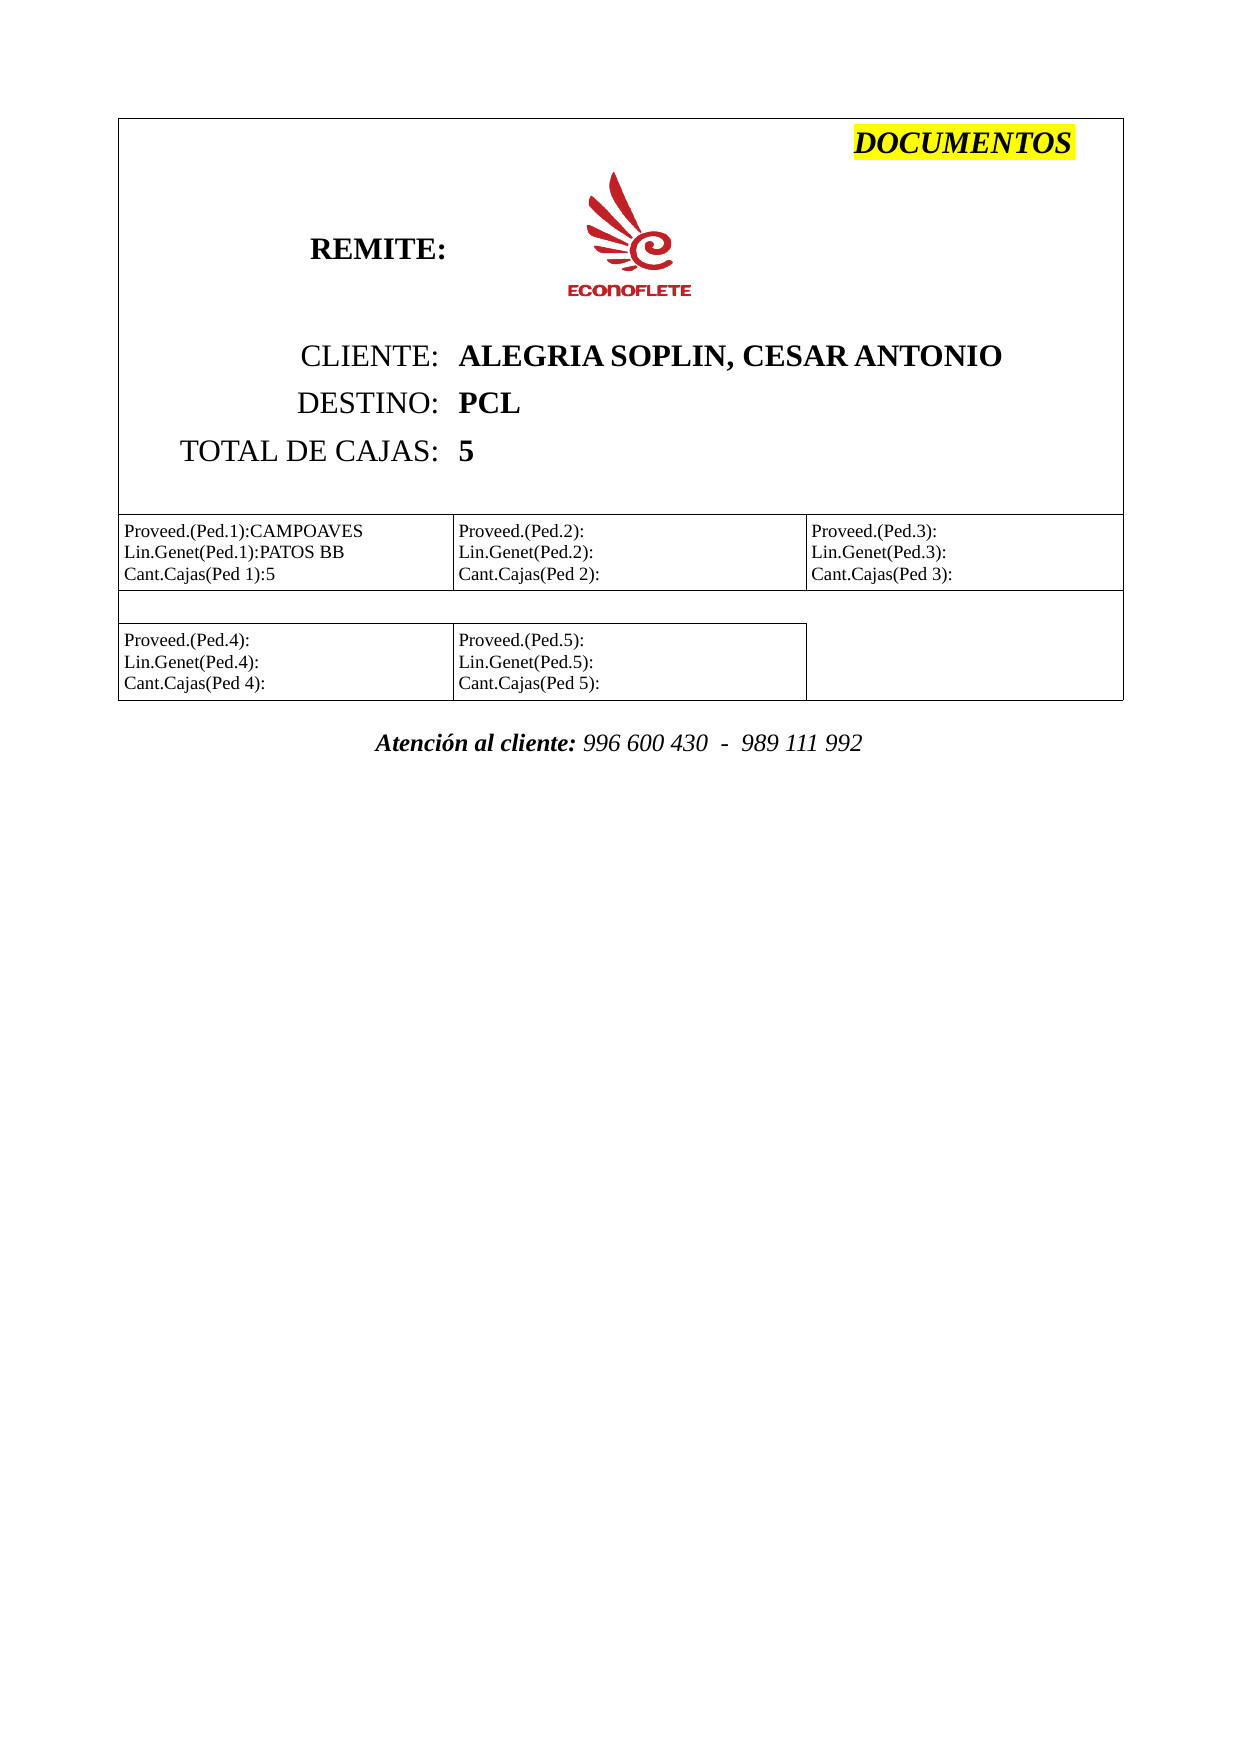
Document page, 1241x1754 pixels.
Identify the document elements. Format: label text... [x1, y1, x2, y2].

table_cell Proveed.(Ped.1):CAMPOAVES Lin.Genet(Ped.1):PATOS BB Cant.Cajas(Ped 1):5 [119, 515, 453, 590]
table_header [119, 119, 453, 166]
text Atención al cliente: 996 600 430 - 989 111 992 [118, 728, 1122, 757]
table_cell Proveed.(Ped.5): Lin.Genet(Ped.5): Cant.Cajas(Ped 5): [454, 624, 806, 699]
table_cell [806, 379, 1123, 426]
table_cell ALEGRIA SOPLIN, CESAR ANTONIO [453, 332, 1123, 379]
table_cell [453, 474, 806, 514]
picture [552, 171, 707, 297]
table_header [453, 119, 806, 166]
table_cell [806, 166, 1123, 332]
table_cell [807, 623, 1123, 699]
table_cell [119, 591, 453, 623]
table_cell Proveed.(Ped.3): Lin.Genet(Ped.3): Cant.Cajas(Ped 3): [807, 515, 1123, 590]
table_cell 5 [453, 426, 1123, 474]
table_cell Proveed.(Ped.4): Lin.Genet(Ped.4): Cant.Cajas(Ped 4): [119, 624, 453, 699]
table_cell REMITE: [119, 166, 453, 332]
table_cell [453, 166, 806, 332]
table_cell [119, 474, 453, 514]
table_cell DESTINO: [119, 379, 453, 426]
table_cell [806, 591, 1123, 623]
table_cell [806, 474, 1123, 514]
table_cell CLIENTE: [119, 332, 453, 379]
table_cell Proveed.(Ped.2): Lin.Genet(Ped.2): Cant.Cajas(Ped 2): [454, 515, 806, 590]
table_cell PCL [453, 379, 806, 426]
table_cell TOTAL DE CAJAS: [119, 426, 453, 474]
table_cell [453, 591, 806, 623]
table_header DOCUMENTOS [806, 119, 1123, 166]
